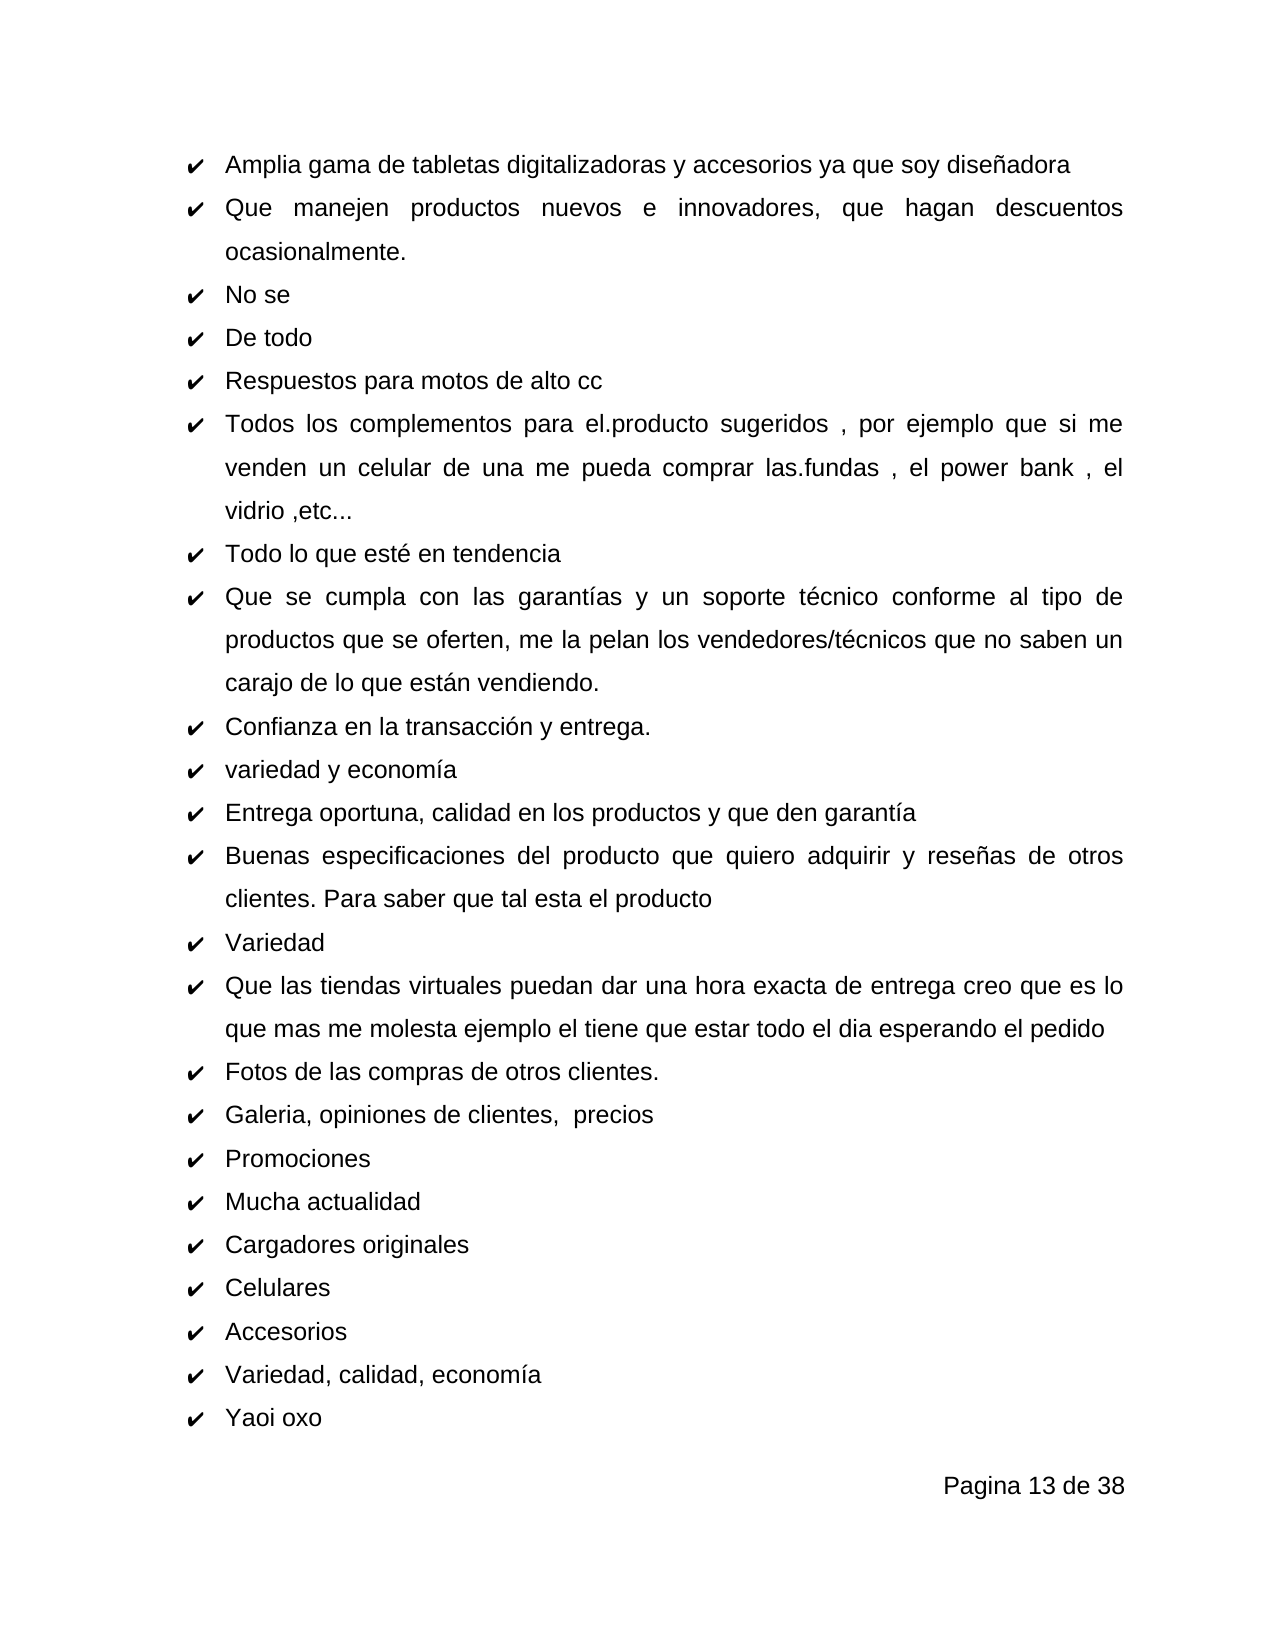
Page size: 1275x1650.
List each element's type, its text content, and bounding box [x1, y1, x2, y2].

subtitle Respuestos para motos de alto cc [187, 366, 1125, 395]
subtitle Variedad [187, 927, 1125, 956]
subtitle Yaoi oxo [187, 1403, 1125, 1432]
subtitle Galeria, opiniones de clientes, precios [187, 1100, 1125, 1129]
subtitle variedad y economía [187, 755, 1125, 783]
subtitle Buenas especificaciones del producto que quiero adquirir y reseñas de otros clientes. Para saber que tal esta el producto [187, 841, 1125, 913]
subtitle Celulares [187, 1273, 1125, 1302]
subtitle Cargadores originales [187, 1230, 1125, 1259]
subtitle Entrega oportuna, calidad en los productos y que den garantía [187, 798, 1125, 827]
subtitle Confianza en la transacción y entrega. [187, 711, 1125, 740]
subtitle Accesorios [187, 1316, 1125, 1345]
subtitle Todo lo que esté en tendencia [187, 539, 1125, 568]
subtitle No se [187, 279, 1125, 308]
subtitle Que manejen productos nuevos e innovadores, que hagan descuentos ocasionalmente. [187, 193, 1125, 265]
subtitle Que se cumpla con las garantías y un soporte técnico conforme al tipo de productos que se oferten, me la pelan los vendedores/técnicos que no saben un carajo de lo que están vendiendo. [187, 582, 1125, 697]
subtitle Promociones [187, 1143, 1125, 1172]
subtitle De todo [187, 323, 1125, 352]
subtitle Fotos de las compras de otros clientes. [187, 1057, 1125, 1086]
subtitle Que las tiendas virtuales puedan dar una hora exacta de entrega creo que es lo que mas me molesta ejemplo el tiene que estar todo el dia esperando el pedido [187, 971, 1125, 1043]
subtitle Amplia gama de tabletas digitalizadoras y accesorios ya que soy diseñadora [187, 150, 1125, 179]
subtitle Todos los complementos para el.producto sugeridos , por ejemplo que si me venden un celular de una me pueda comprar las.fundas , el power bank , el vidrio ,etc... [187, 409, 1125, 524]
subtitle Variedad, calidad, economía [187, 1360, 1125, 1388]
subtitle Mucha actualidad [187, 1187, 1125, 1216]
